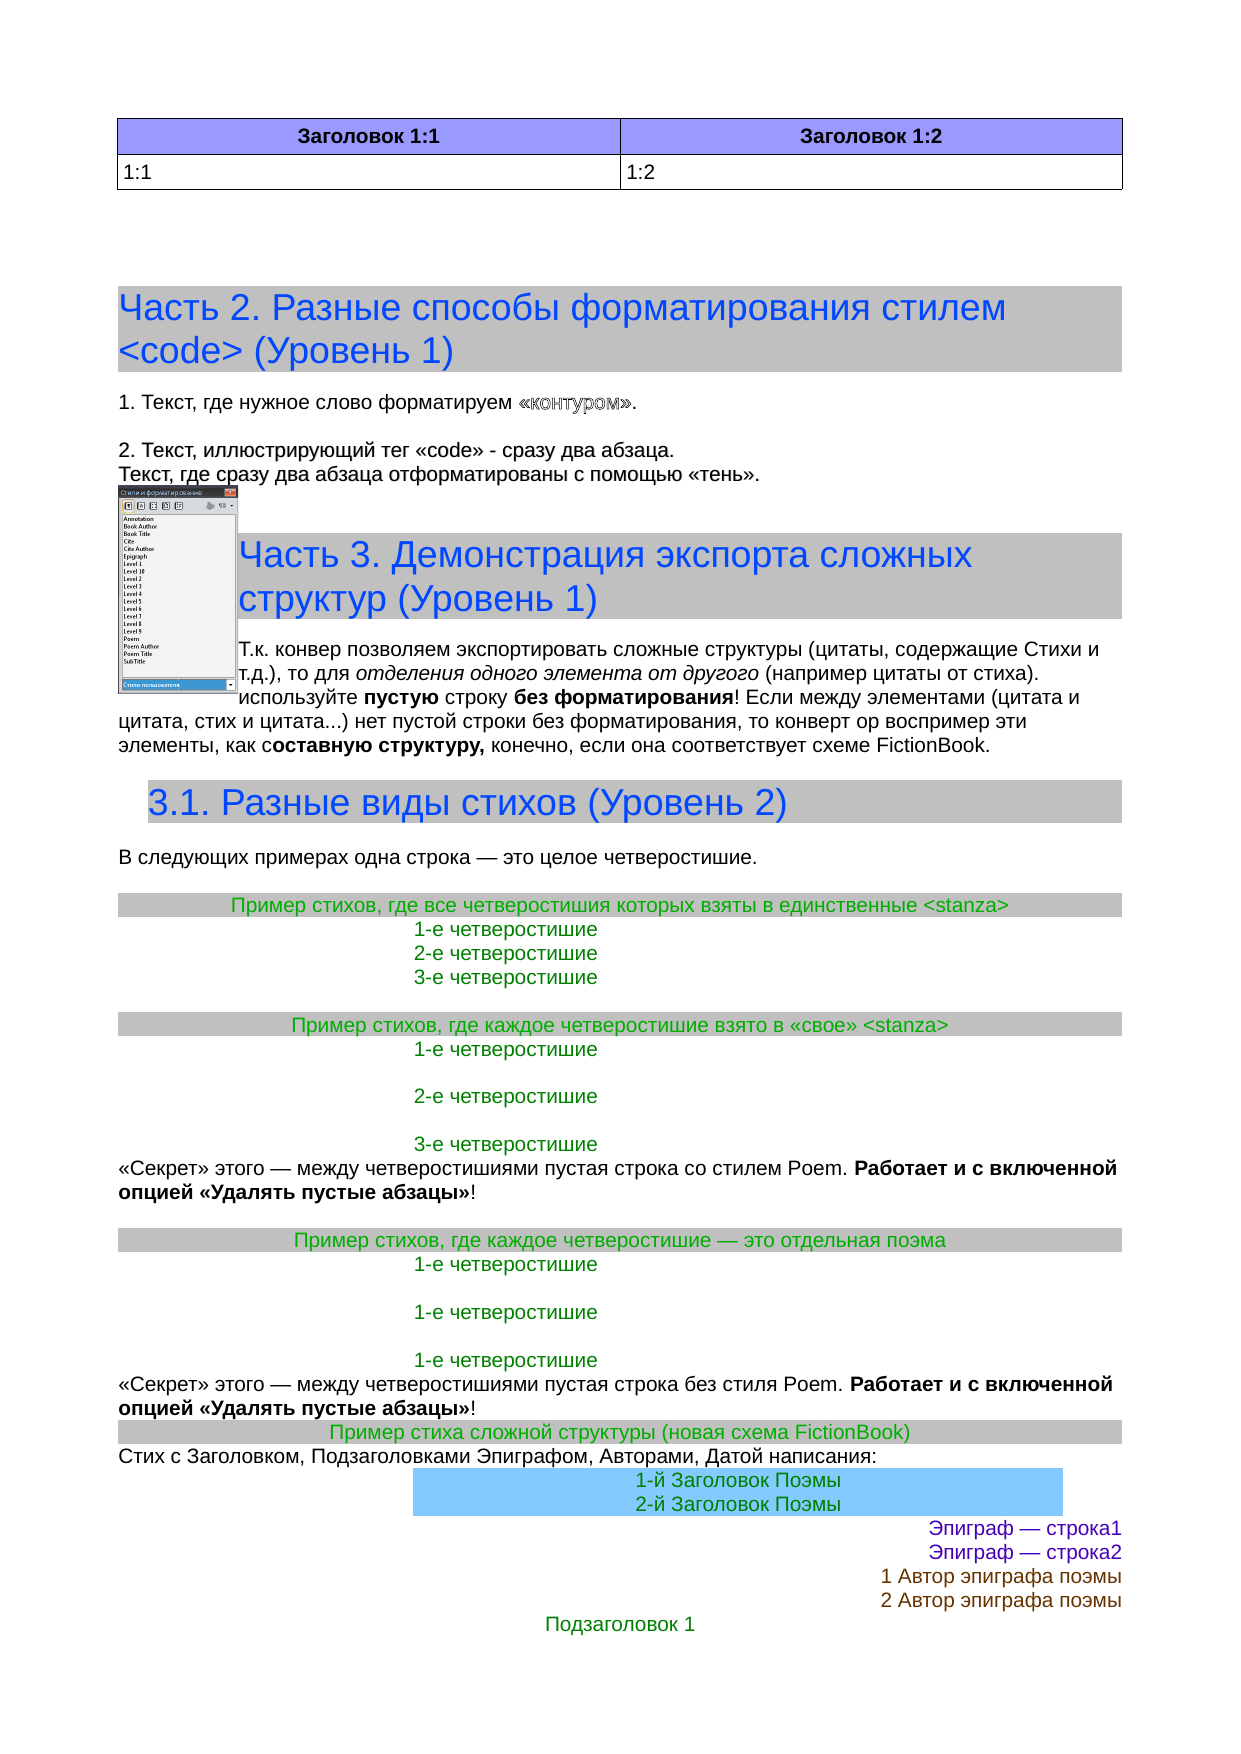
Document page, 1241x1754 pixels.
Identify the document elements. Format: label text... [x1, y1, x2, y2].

text Стих с Заголовком, Подзаголовками Эпиграфом, Авторами, Датой написания: [118, 1444, 1122, 1468]
text Часть 3. Демонстрация экспорта сложных структур (Уровень 1) [239, 533, 1122, 619]
picture [118, 485, 239, 694]
text 3-е четверостишие [413, 1132, 1063, 1156]
text «Секрет» этого — между четверостишиями пустая строка со стилем Poem. Работает и с включенной опцией «Удалять пустые абзацы»! [118, 1156, 1122, 1204]
text 1 Автор эпиграфа поэмы [502, 1563, 1122, 1587]
text Часть 2. Разные способы форматирования стилем <code> (Уровень 1) [118, 286, 1122, 372]
text 3-е четверостишие [413, 964, 1063, 988]
text 2-е четверостишие [413, 1084, 1063, 1108]
text Эпиграф — строка1 [472, 1516, 1122, 1539]
text Текст, где сразу два абзаца отформатированы с помощью «тень». [118, 461, 1122, 485]
subtitle Пример стихов, где каждое четверостишие — это отдельная поэма [118, 1228, 1122, 1252]
title 2-й Заголовок Поэмы [413, 1492, 1063, 1516]
text 2-е четверостишие [413, 941, 1063, 964]
title 1-й Заголовок Поэмы [413, 1468, 1063, 1492]
text 3.1. Разные виды стихов (Уровень 2) [148, 780, 1122, 823]
text 2. Текст, иллюстрирующий тег «code» - сразу два абзаца. [118, 437, 1122, 461]
text 1-е четверостишие [413, 1348, 1063, 1372]
subtitle Пример стиха сложной структуры (новая схема FictionBook) [118, 1420, 1122, 1444]
text Т.к. конвер позволяем экспортировать сложные структуры (цитаты, содержащие Стихи и т.д.), то для отделения одного элемента от другого (например цитаты от стиха). используйте пустую строку без форматирования! Если между элементами (цитата и цитата, стих и цитата...) нет пустой строки без форматирования, то конверт ор воспример эти элементы, как составную структуру, конечно, если она соответствует схеме FictionBook. [118, 637, 1122, 756]
text Эпиграф — строка2 [472, 1539, 1122, 1563]
text 1-е четверостишие [413, 1252, 1063, 1276]
text 1. Текст, где нужное слово форматируем «контуром». [118, 389, 1122, 413]
text «Секрет» этого — между четверостишиями пустая строка без стиля Poem. Работает и с включенной опцией «Удалять пустые абзацы»! [118, 1372, 1122, 1420]
table_cell 1:1 [118, 155, 620, 189]
text 1-е четверостишие [413, 1036, 1063, 1060]
text В следующих примерах одна строка — это целое четверостишие. [118, 845, 1122, 869]
table_header Заголовок 1:2 [621, 119, 1122, 154]
table_header Заголовок 1:1 [118, 119, 620, 154]
text 2 Автор эпиграфа поэмы [502, 1587, 1122, 1611]
text 1-е четверостишие [413, 917, 1063, 941]
subtitle Подзаголовок 1 [118, 1611, 1122, 1635]
subtitle Пример стихов, где каждое четверостишие взято в «свое» <stanza> [118, 1012, 1122, 1036]
table_cell 1:2 [621, 155, 1122, 189]
text 1-е четверостишие [413, 1300, 1063, 1324]
subtitle Пример стихов, где все четверостишия которых взяты в единственные <stanza> [118, 893, 1122, 917]
